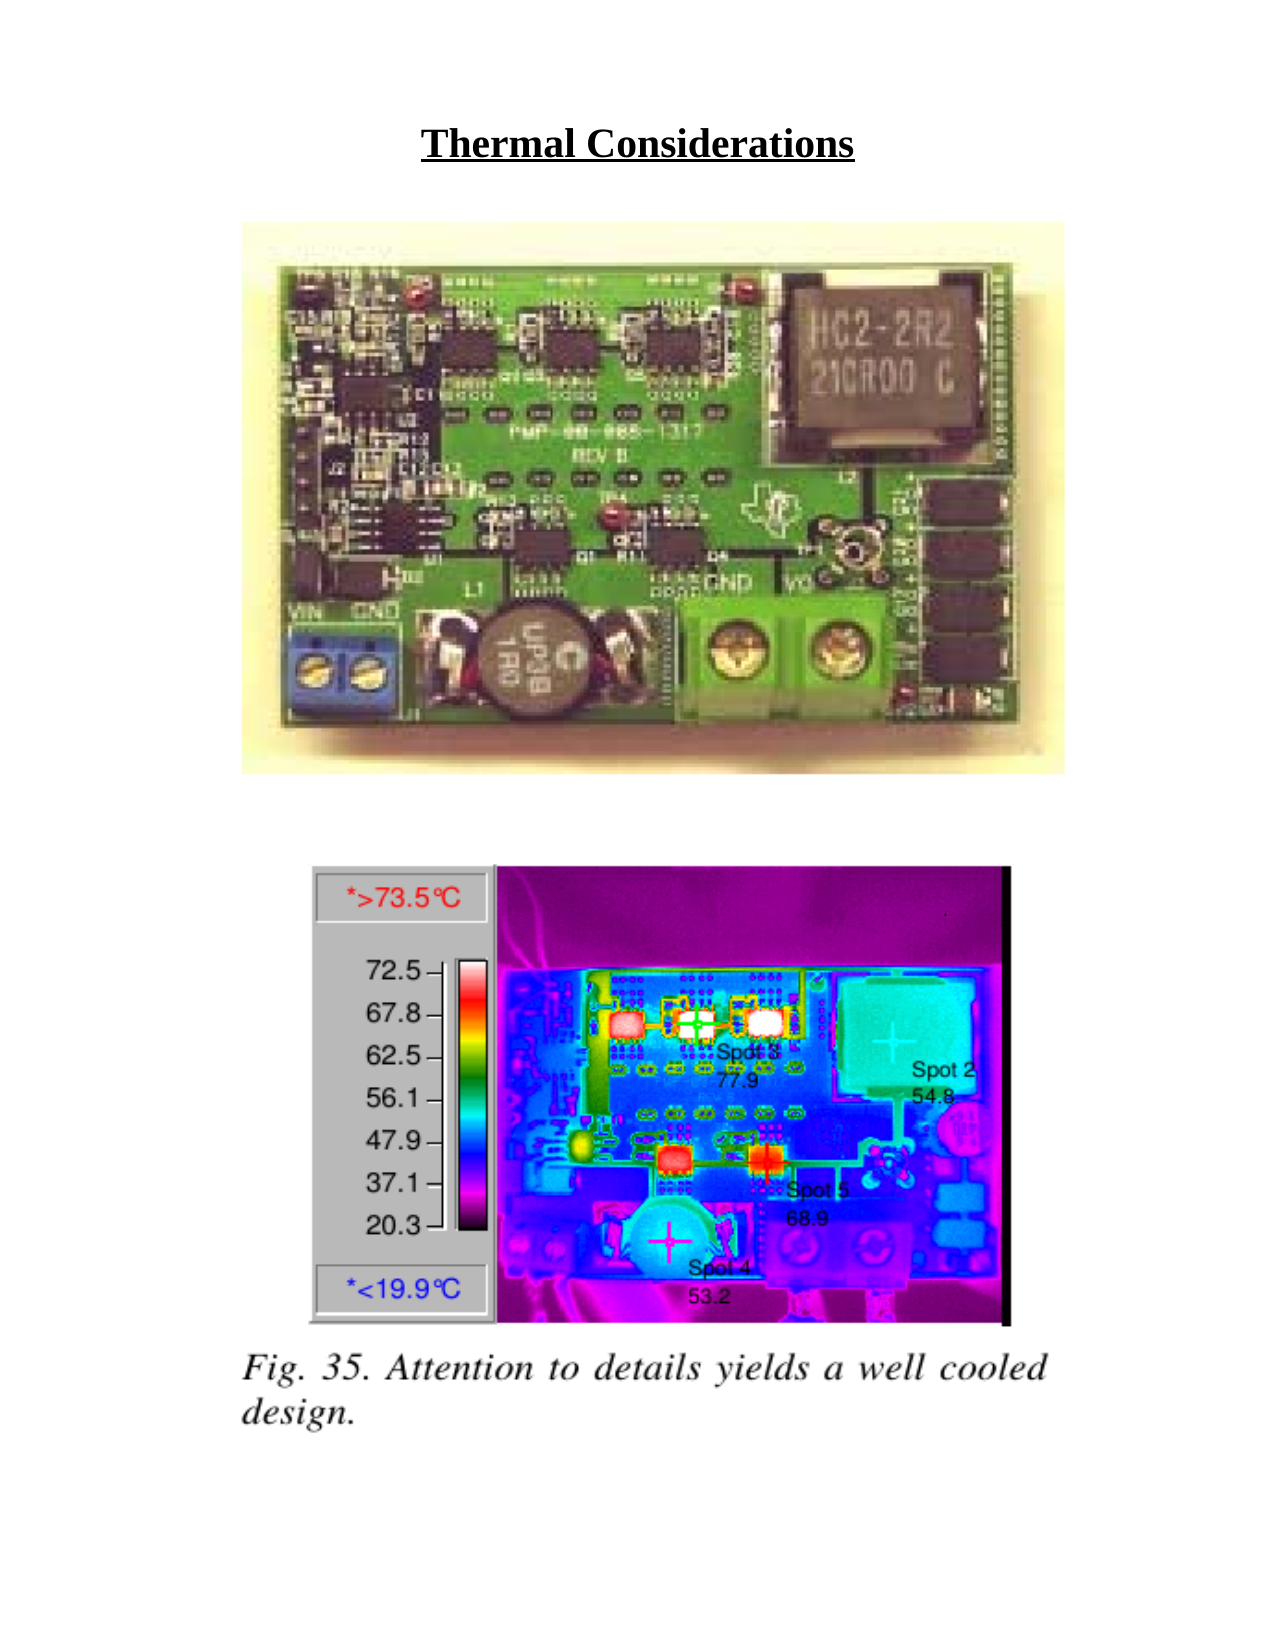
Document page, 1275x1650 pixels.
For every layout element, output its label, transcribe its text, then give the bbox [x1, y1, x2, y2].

text Thermal Considerations [118, 118, 1157, 166]
picture [209, 208, 1091, 1456]
